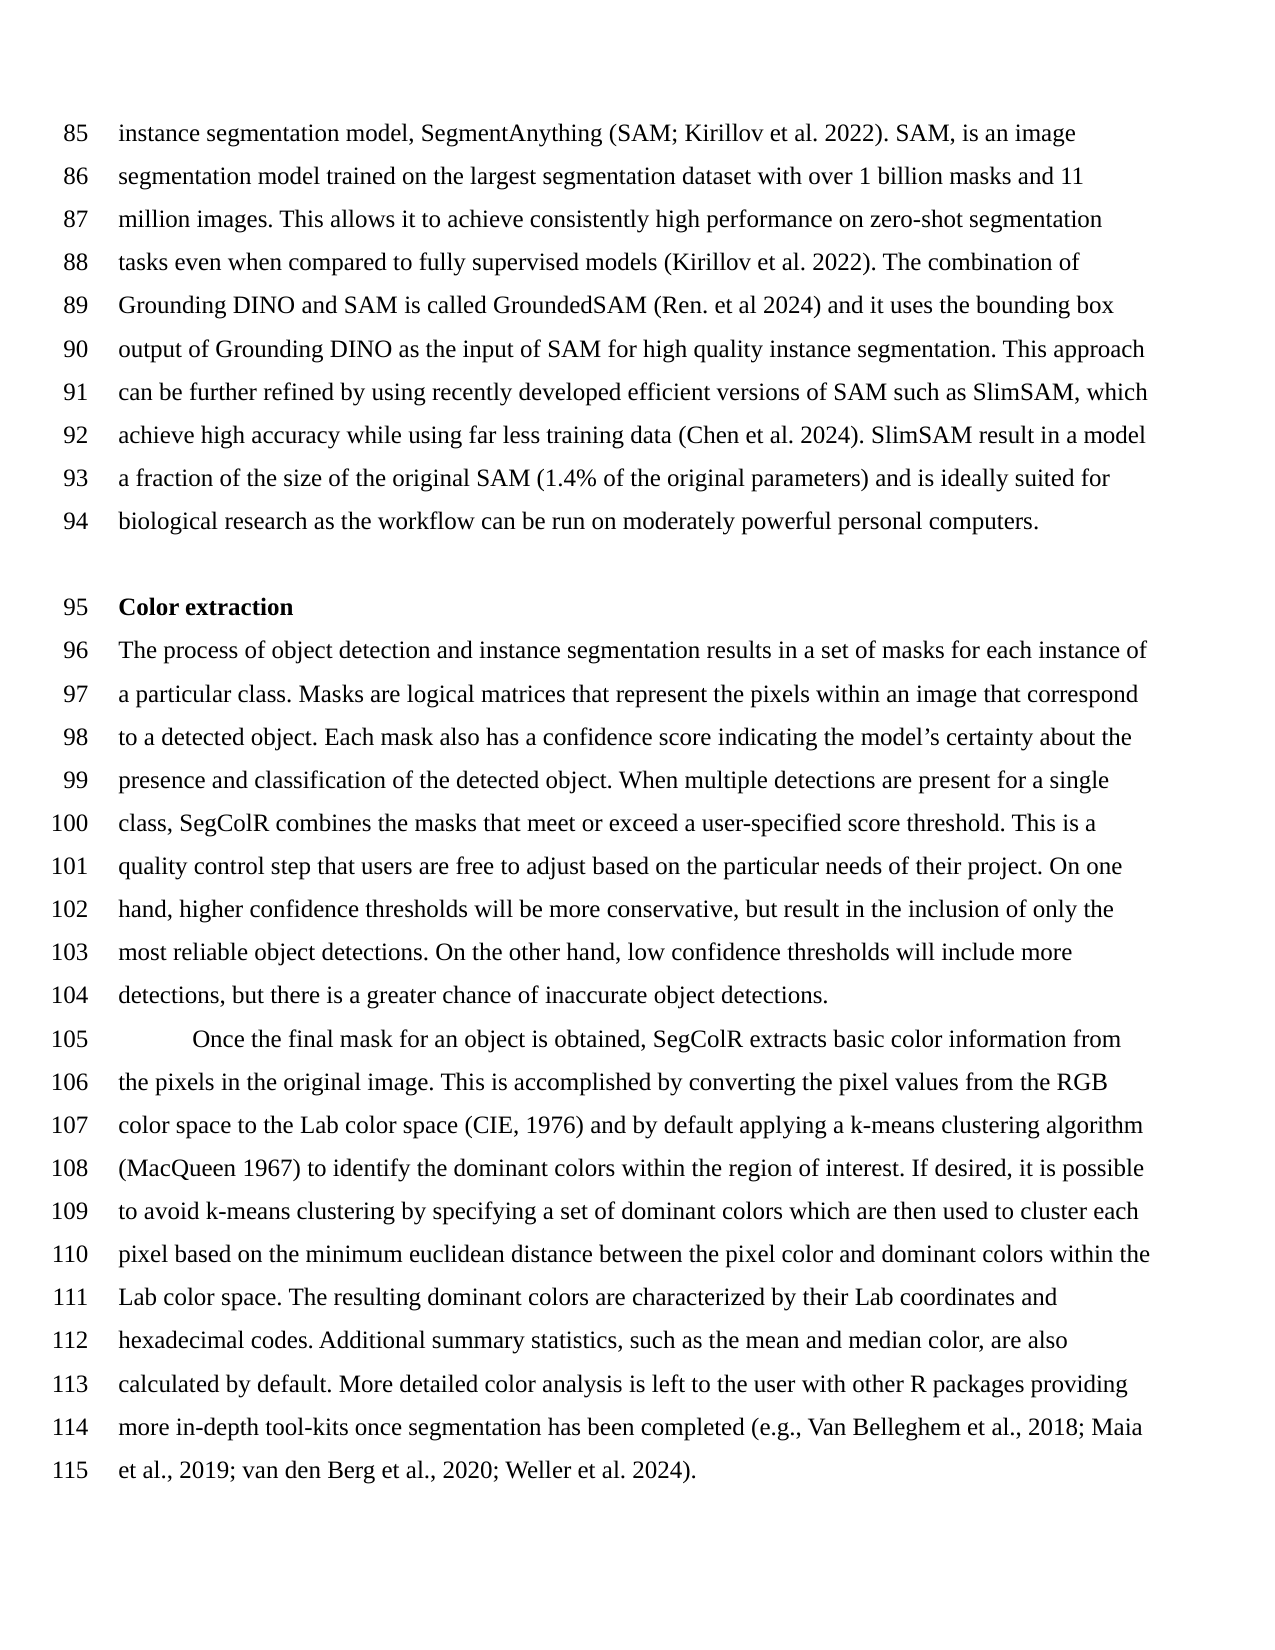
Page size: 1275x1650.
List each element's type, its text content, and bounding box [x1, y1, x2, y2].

text Color extraction [118, 592, 1157, 621]
text Once the final mask for an object is obtained, SegColR extracts basic color information from the pixels in the original image. This is accomplished by converting the pixel values from the RGB color space to the Lab color space (CIE, 1976) and by default applying a k-means clustering algorithm (MacQueen 1967) to identify the dominant colors within the region of interest. If desired, it is possible to avoid k-means clustering by specifying a set of dominant colors which are then used to cluster each pixel based on the minimum euclidean distance between the pixel color and dominant colors within the Lab color space. The resulting dominant colors are characterized by their Lab coordinates and hexadecimal codes. Additional summary statistics, such as the mean and median color, are also calculated by default. More detailed color analysis is left to the user with other R packages providing more in-depth tool-kits once segmentation has been completed (e.g., Van Belleghem et al., 2018; Maia et al., 2019; van den Berg et al., 2020; Weller et al. 2024). [118, 1024, 1157, 1484]
text The process of object detection and instance segmentation results in a set of masks for each instance of a particular class. Masks are logical matrices that represent the pixels within an image that correspond to a detected object. Each mask also has a confidence score indicating the model’s certainty about the presence and classification of the detected object. When multiple detections are present for a single class, SegColR combines the masks that meet or exceed a user-specified score threshold. This is a quality control step that users are free to adjust based on the particular needs of their project. On one hand, higher confidence thresholds will be more conservative, but result in the inclusion of only the most reliable object detections. On the other hand, low confidence thresholds will include more detections, but there is a greater chance of inaccurate object detections. [118, 636, 1157, 1009]
text instance segmentation model, SegmentAnything (SAM; Kirillov et al. 2022). SAM, is an image segmentation model trained on the largest segmentation dataset with over 1 billion masks and 11 million images. This allows it to achieve consistently high performance on zero-shot segmentation tasks even when compared to fully supervised models (Kirillov et al. 2022). The combination of Grounding DINO and SAM is called GroundedSAM (Ren. et al 2024) and it uses the bounding box output of Grounding DINO as the input of SAM for high quality instance segmentation. This approach can be further refined by using recently developed efficient versions of SAM such as SlimSAM, which achieve high accuracy while using far less training data (Chen et al. 2024). SlimSAM result in a model a fraction of the size of the original SAM (1.4% of the original parameters) and is ideally suited for biological research as the workflow can be run on moderately powerful personal computers. [118, 118, 1157, 535]
